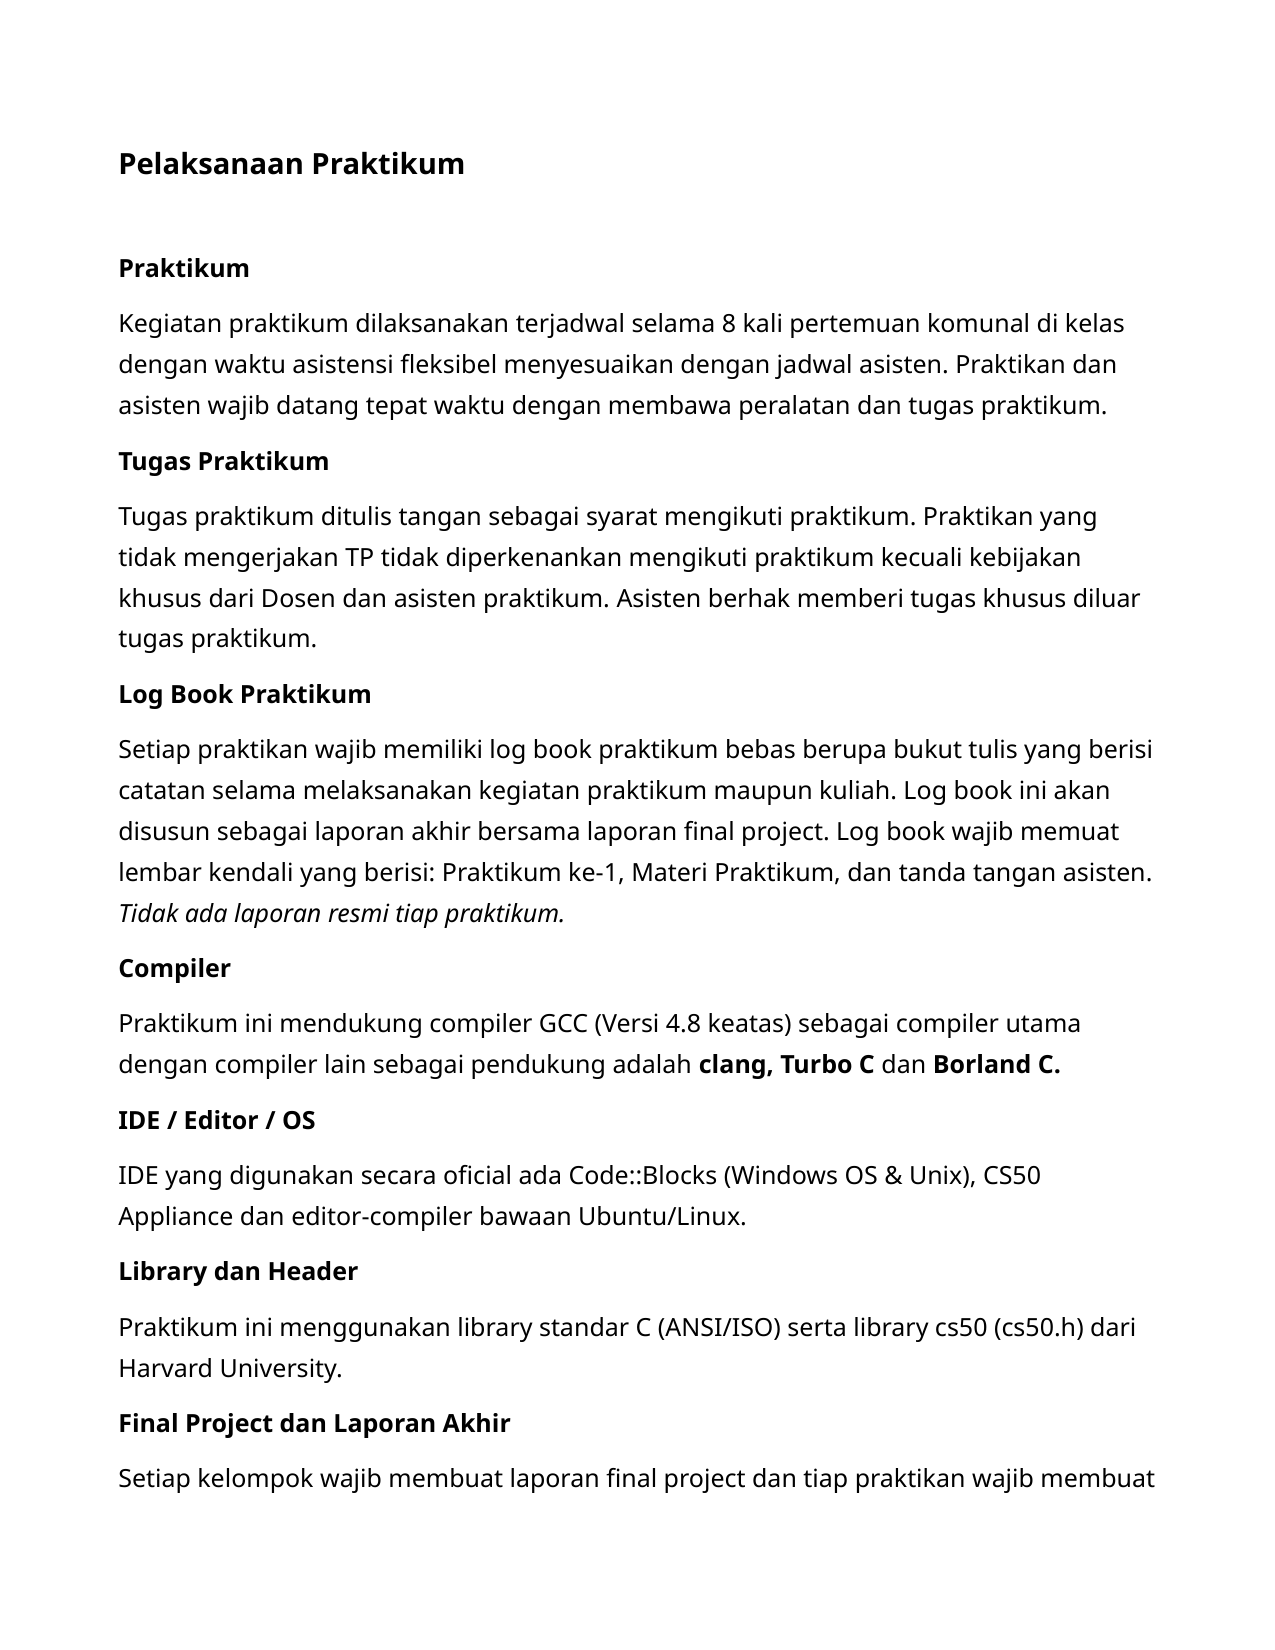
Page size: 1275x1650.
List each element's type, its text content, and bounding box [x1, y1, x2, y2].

text Final Project dan Laporan Akhir [118, 1406, 1157, 1440]
text Setiap praktikan wajib memiliki log book praktikum bebas berupa bukut tulis yang berisi catatan selama melaksanakan kegiatan praktikum maupun kuliah. Log book ini akan disusun sebagai laporan akhir bersama laporan final project. Log book wajib memuat lembar kendali yang berisi: Praktikum ke-1, Materi Praktikum, dan tanda tangan asisten. Tidak ada laporan resmi tiap praktikum. [118, 732, 1157, 929]
text Praktikum [118, 251, 1157, 285]
text Tugas Praktikum [118, 443, 1157, 477]
text Tugas praktikum ditulis tangan sebagai syarat mengikuti praktikum. Praktikan yang tidak mengerjakan TP tidak diperkenankan mengikuti praktikum kecuali kebijakan khusus dari Dosen dan asisten praktikum. Asisten berhak memberi tugas khusus diluar tugas praktikum. [118, 499, 1157, 655]
text Praktikum ini mendukung compiler GCC (Versi 4.8 keatas) sebagai compiler utama dengan compiler lain sebagai pendukung adalah clang, Turbo C dan Borland C. [118, 1006, 1157, 1081]
text Praktikum ini menggunakan library standar C (ANSI/ISO) serta library cs50 (cs50.h) dari Harvard University. [118, 1309, 1157, 1384]
text Library dan Header [118, 1254, 1157, 1288]
subtitle Pelaksanaan Praktikum [118, 143, 1157, 183]
text Compiler [118, 951, 1157, 985]
text IDE / Editor / OS [118, 1102, 1157, 1136]
text Setiap kelompok wajib membuat laporan final project dan tiap praktikan wajib membuat [118, 1461, 1157, 1495]
text Kegiatan praktikum dilaksanakan terjadwal selama 8 kali pertemuan komunal di kelas dengan waktu asistensi fleksibel menyesuaikan dengan jadwal asisten. Praktikan dan asisten wajib datang tepat waktu dengan membawa peralatan dan tugas praktikum. [118, 306, 1157, 422]
text IDE yang digunakan secara oficial ada Code::Blocks (Windows OS & Unix), CS50 Appliance dan editor-compiler bawaan Ubuntu/Linux. [118, 1158, 1157, 1233]
text Log Book Praktikum [118, 677, 1157, 711]
